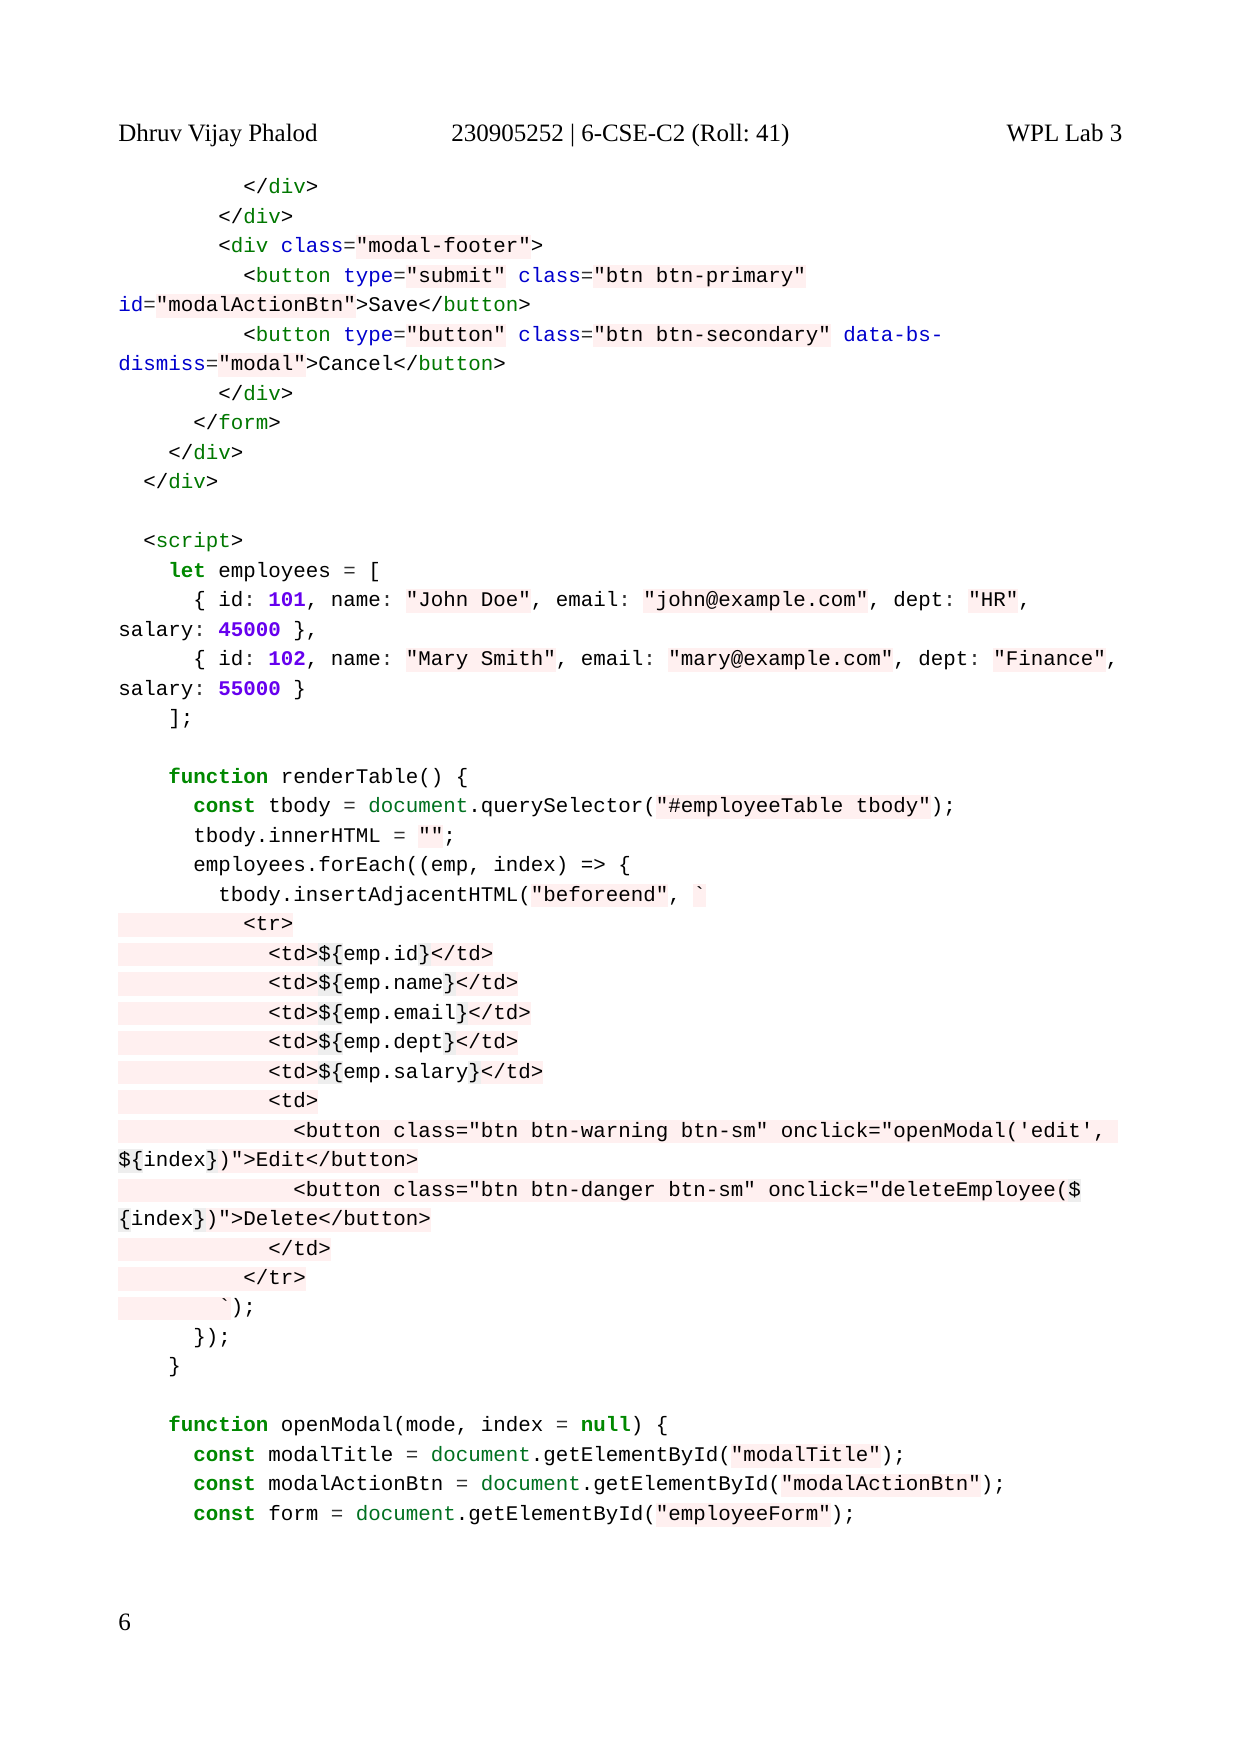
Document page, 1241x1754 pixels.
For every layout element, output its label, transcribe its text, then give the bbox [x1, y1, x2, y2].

text `); [118, 1297, 1122, 1320]
text <button type="button" class="btn btn-secondary" data-bs-dismiss="modal">Cancel</button> [118, 324, 1122, 377]
text <button class="btn btn-warning btn-sm" onclick="openModal('edit', ${index})">Edit</button> [118, 1120, 1122, 1173]
text </form> [118, 412, 1122, 436]
text employees.forEach((emp, index) => { [118, 854, 1122, 878]
text <div class="modal-footer"> [118, 235, 1122, 259]
text <button class="btn btn-danger btn-sm" onclick="deleteEmployee(${index})">Delete</button> [118, 1179, 1122, 1232]
text <script> [118, 530, 1122, 554]
text ]; [118, 707, 1122, 731]
text const modalTitle = document.getElementById("modalTitle"); [118, 1444, 1122, 1468]
text const modalActionBtn = document.getElementById("modalActionBtn"); [118, 1473, 1122, 1497]
text } [118, 1356, 1122, 1379]
text </div> [118, 442, 1122, 465]
text { id: 102, name: "Mary Smith", email: "mary@example.com", dept: "Finance", salary: 55000 } [118, 648, 1122, 701]
text </div> [118, 383, 1122, 406]
text <td>${emp.name}</td> [118, 972, 1122, 996]
text tbody.insertAdjacentHTML("beforeend", ` [118, 884, 1122, 907]
text </div> [118, 176, 1122, 200]
text </div> [118, 471, 1122, 495]
text </tr> [118, 1267, 1122, 1291]
text <td>${emp.id}</td> [118, 943, 1122, 966]
text tbody.innerHTML = ""; [118, 825, 1122, 848]
text function renderTable() { [118, 766, 1122, 789]
text { id: 101, name: "John Doe", email: "john@example.com", dept: "HR", salary: 45000 }, [118, 589, 1122, 642]
text <td>${emp.salary}</td> [118, 1061, 1122, 1084]
text <td>${emp.dept}</td> [118, 1031, 1122, 1055]
text </td> [118, 1238, 1122, 1261]
text const form = document.getElementById("employeeForm"); [118, 1503, 1122, 1527]
text </div> [118, 206, 1122, 229]
text <button type="submit" class="btn btn-primary" id="modalActionBtn">Save</button> [118, 265, 1122, 318]
text <td>${emp.email}</td> [118, 1002, 1122, 1025]
text <tr> [118, 913, 1122, 937]
text let employees = [ [118, 559, 1122, 583]
text function openModal(mode, index = null) { [118, 1414, 1122, 1438]
text const tbody = document.querySelector("#employeeTable tbody"); [118, 795, 1122, 819]
text }); [118, 1326, 1122, 1350]
text <td> [118, 1090, 1122, 1114]
